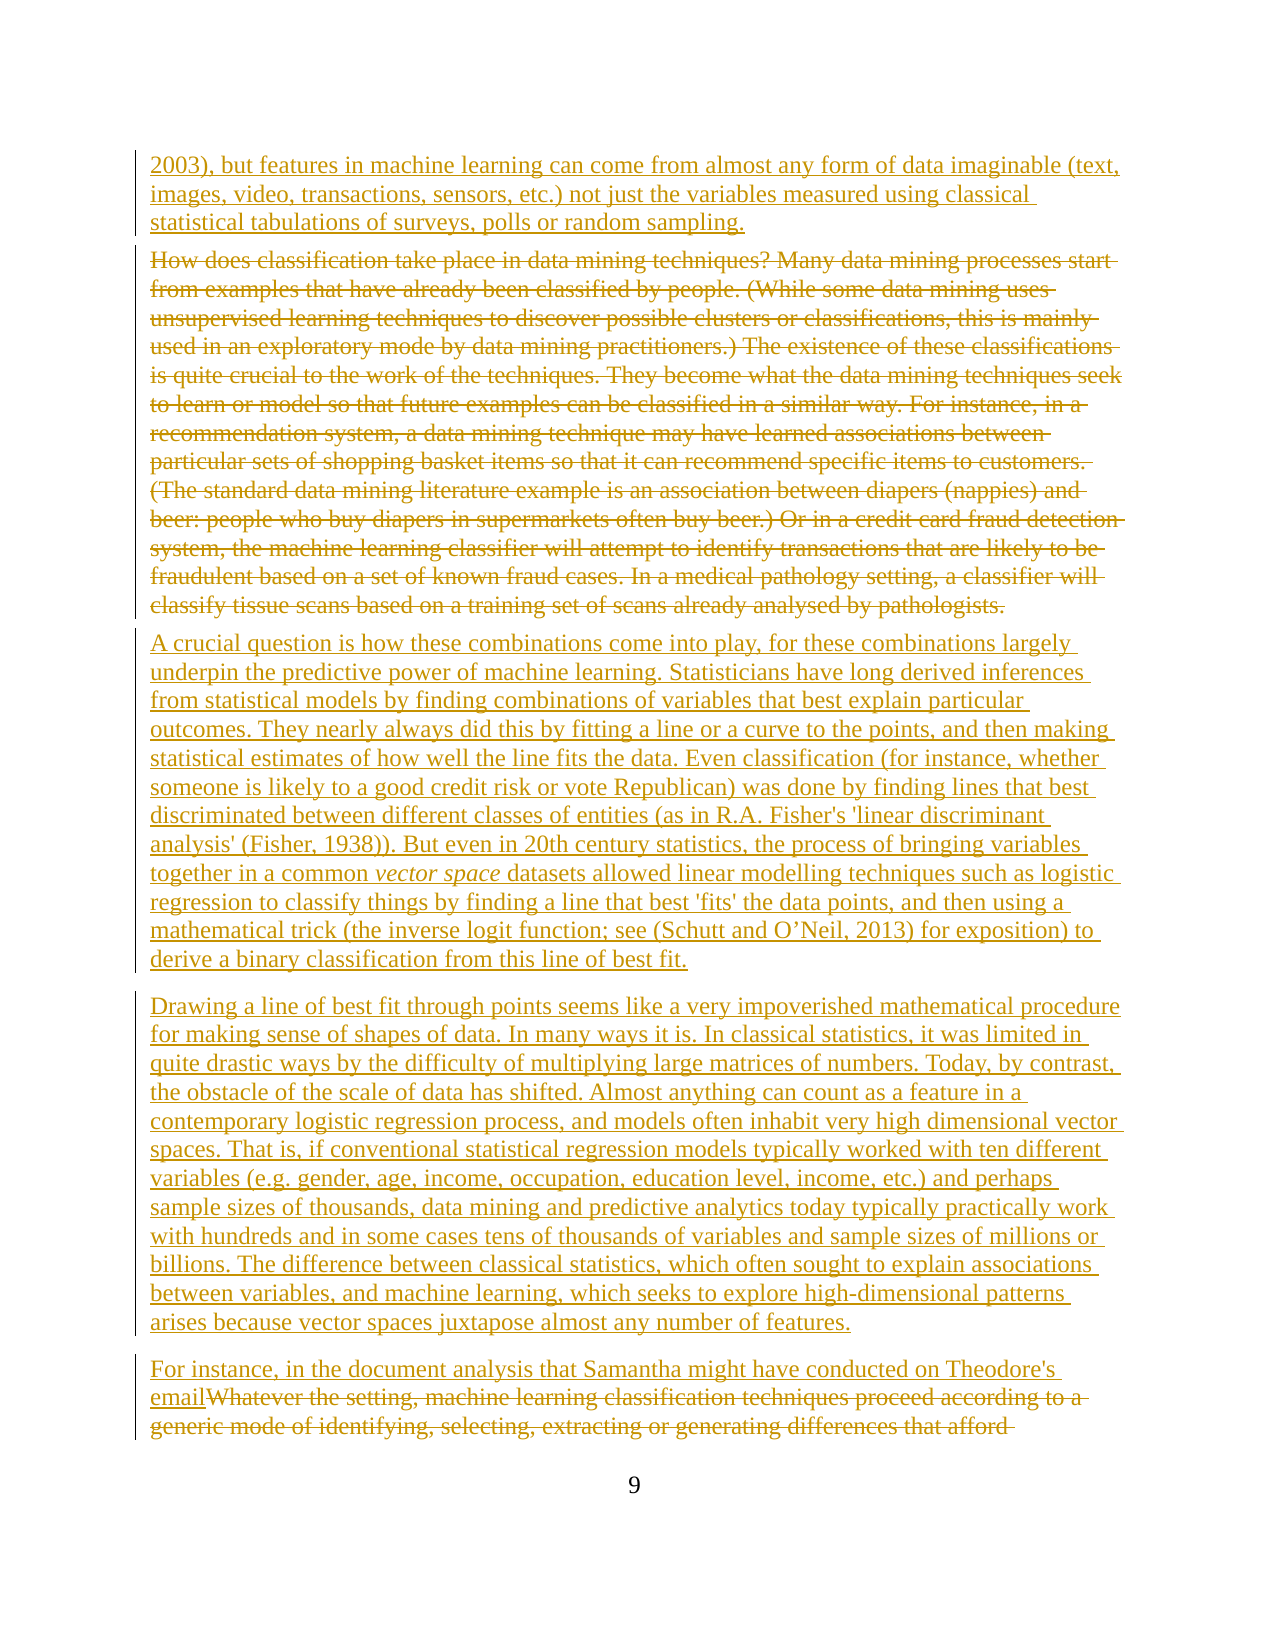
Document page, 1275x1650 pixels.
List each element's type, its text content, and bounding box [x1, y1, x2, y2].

text Drawing a line of best fit through points seems like a very impoverished mathematical procedure for making sense of shapes of data. In many ways it is. In classical statistics, it was limited in quite drastic ways by the difficulty of multiplying large matrices of numbers. Today, by contrast, the obstacle of the scale of data has shifted. Almost anything can count as a feature in a contemporary logistic regression process, and models often inhabit very high dimensional vector spaces. That is, if conventional statistical regression models typically worked with ten different variables (e.g. gender, age, income, occupation, education level, income, etc.) and perhaps sample sizes of thousands, data mining and predictive analytics today typically practically work with hundreds and in some cases tens of thousands of variables and sample sizes of millions or billions. The difference between classical statistics, which often sought to explain associations between variables, and machine learning, which seeks to explore high-dimensional patterns arises because vector spaces juxtapose almost any number of features. [150, 991, 1125, 1336]
text A crucial question is how these combinations come into play, for these combinations largely underpin the predictive power of machine learning. Statisticians have long derived inferences from statistical models by finding combinations of variables that best explain particular outcomes. They nearly always did this by fitting a line or a curve to the points, and then making statistical estimates of how well the line fits the data. Even classification (for instance, whether someone is likely to a good credit risk or vote Republican) was done by finding lines that best discriminated between different classes of entities (as in R.A. Fisher's 'linear discriminant analysis' (Fisher, 1938)). But even in 20th century statistics, the process of bringing variables together in a common vector space datasets allowed linear modelling techniques such as logistic regression to classify things by finding a line that best 'fits' the data points, and then using a mathematical trick (the inverse logit function; see (Schutt and O’Neil, 2013) for exposition) to derive a binary classification from this line of best fit. [150, 245, 1125, 519]
text 2003), but features in machine learning can come from almost any form of data imaginable (text, images, video, transactions, sensors, etc.) not just the variables measured using classical statistical tabulations of surveys, polls or random sampling. [150, 150, 1125, 236]
text A crucial question is how these combinations come into play, for these combinations largely underpin the predictive power of machine learning. Statisticians have long derived inferences from statistical models by finding combinations of variables that best explain particular outcomes. They nearly always did this by fitting a line or a curve to the points, and then making statistical estimates of how well the line fits the data. Even classification (for instance, whether someone is likely to a good credit risk or vote Republican) was done by finding lines that best discriminated between different classes of entities (as in R.A. Fisher's 'linear discriminant analysis' (Fisher, 1938)). But even in 20th century statistics, the process of bringing variables together in a common vector space datasets allowed linear modelling techniques such as logistic regression to classify things by finding a line that best 'fits' the data points, and then using a mathematical trick (the inverse logit function; see (Schutt and O’Neil, 2013) for exposition) to derive a binary classification from this line of best fit. [150, 521, 1125, 973]
text For instance, in the document analysis that Samantha might have conducted on Theodore's email, every unique word in the emails would appear as a variable in a logistic regression classifier. Since a typical document vocabulary is around ten thousand words, the classifier was effectively working in a 10,000 dimension vector space. Similarly, in an online advertising system, predicting whether a given person will click on an advertisement is often modelled by treating every URL visited by that person as a feature that the classifier can learn. Given the web browsing history of hundreds of thousands or millions of people, and constructing models with tens of thousands of features corresponding to the range of URLs visited, machine learning classifiers that predict whether someone will click on particular ads based on their URL history are typically using model that traverses a high dimensional vector space. Again, a typical predictive analytics model for retail of food and beverages might include several hundred variables on individual consumers ranging from their transactions to their local weather, their social media use, and the price of fuel, and it might work on hundreds of millions of data points. [150, 1354, 1125, 1440]
